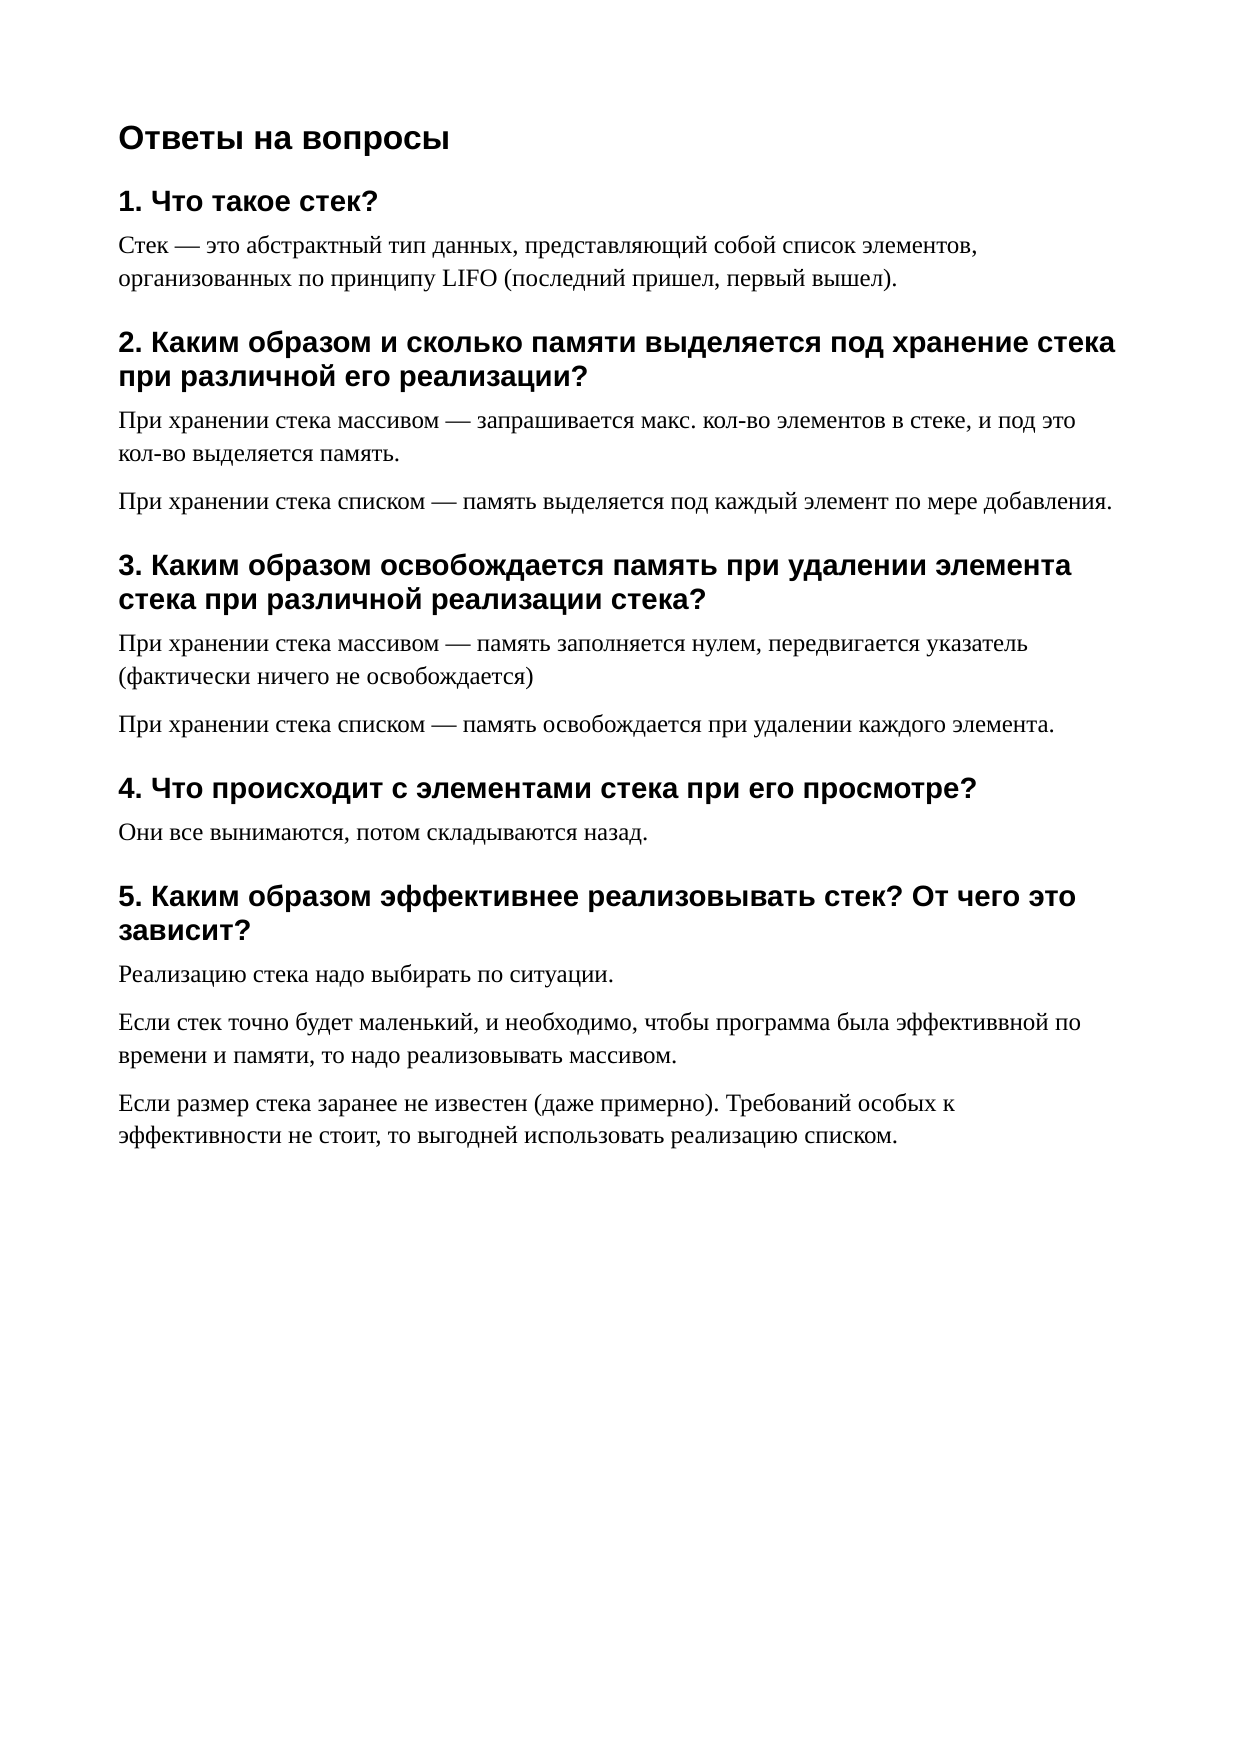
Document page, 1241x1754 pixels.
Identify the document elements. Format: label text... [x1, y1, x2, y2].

text Если стек точно будет маленький, и необходимо, чтобы программа была эффективвной по времени и памяти, то надо реализовывать массивом. [118, 1007, 1122, 1069]
text При хранении стека массивом — запрашивается макс. кол-во элементов в стеке, и под это кол-во выделяется память. [118, 405, 1122, 467]
text Если размер стека заранее не известен (даже примерно). Требований особых к эффективности не стоит, то выгодней использовать реализацию списком. [118, 1088, 1122, 1149]
subtitle 4. Что происходит с элементами стека при его просмотре? [118, 771, 1122, 805]
text При хранении стека массивом — память заполняется нулем, передвигается указатель (фактически ничего не освобождается) [118, 628, 1122, 690]
text Реализацию стека надо выбирать по ситуации. [118, 959, 1122, 988]
subtitle Ответы на вопросы [118, 118, 1122, 157]
subtitle 5. Каким образом эффективнее реализовывать стек? От чего это зависит? [118, 879, 1122, 947]
text Они все вынимаются, потом складываются назад. [118, 817, 1122, 846]
text Стек — это абстрактный тип данных, представляющий собой список элементов, организованных по принципу LIFO (последний пришел, первый вышел). [118, 230, 1122, 292]
text При хранении стека списком — память выделяется под каждый элемент по мере добавления. [118, 486, 1122, 515]
text При хранении стека списком — память освобождается при удалении каждого элемента. [118, 709, 1122, 737]
subtitle 3. Каким образом освобождается память при удалении элемента стека при различной реализации стека? [118, 548, 1122, 616]
subtitle 1. Что такое стек? [118, 184, 1122, 218]
subtitle 2. Каким образом и сколько памяти выделяется под хранение стека при различной его реализации? [118, 325, 1122, 393]
